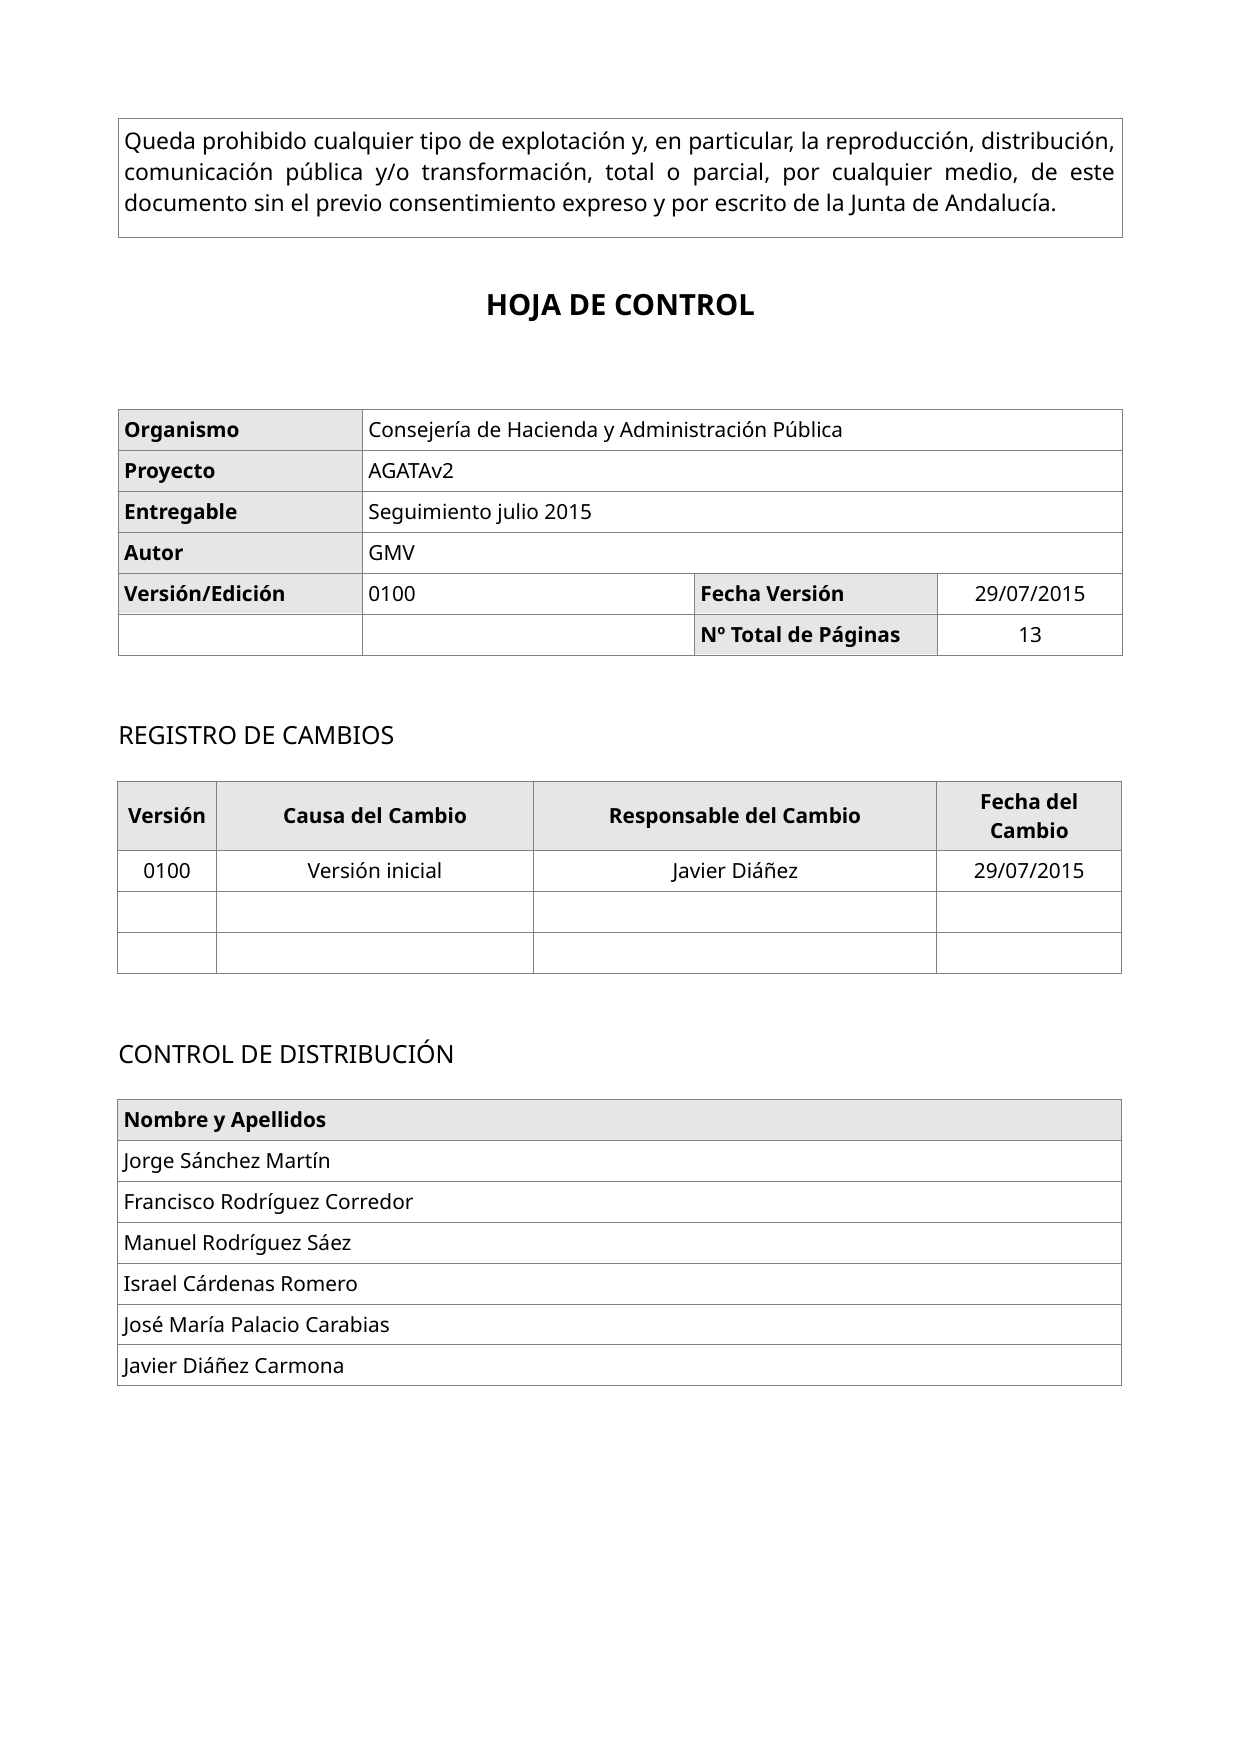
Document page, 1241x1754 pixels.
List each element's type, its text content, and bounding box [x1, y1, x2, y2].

table_cell [534, 933, 936, 973]
table_cell [217, 892, 533, 932]
table_header Causa del Cambio [217, 782, 533, 850]
text HOJA DE CONTROL [118, 284, 1122, 324]
table_cell [937, 933, 1121, 973]
table_cell [118, 933, 216, 973]
text REGISTRO DE CAMBIOS [118, 718, 1122, 752]
table_cell Versión inicial [217, 851, 533, 891]
table_cell Jorge Sánchez Martín [118, 1141, 1121, 1181]
table_cell 0100 [363, 574, 694, 613]
table_cell AGATAv2 [363, 451, 1122, 491]
table_header Queda prohibido cualquier tipo de explotación y, en particular, la reproducción, distribución, comunicación pública y/o transformación, total o parcial, por cualquier medio, de este documento sin el previo consentimiento expreso y por escrito de la Junta de Andalucía. [119, 119, 1122, 237]
table_cell 29/07/2015 [938, 574, 1122, 613]
table_header Versión [118, 782, 216, 850]
table_cell Entregable [119, 492, 362, 532]
table_cell Seguimiento julio 2015 [363, 492, 1122, 532]
text CONTROL DE DISTRIBUCIÓN [118, 1036, 1122, 1070]
table_cell José María Palacio Carabias [118, 1305, 1121, 1344]
table_cell 0100 [118, 851, 216, 891]
table_cell Proyecto [119, 451, 362, 491]
table_header Responsable del Cambio [534, 782, 936, 850]
table_cell 12 [938, 615, 1122, 654]
table_header Organismo [119, 410, 362, 450]
table_cell Autor [119, 533, 362, 573]
table_cell [534, 892, 936, 932]
table_cell [217, 933, 533, 973]
table_cell Javier Diáñez [534, 851, 936, 891]
table_cell [363, 615, 694, 654]
table_header Fecha del Cambio [937, 782, 1121, 850]
table_cell Manuel Rodríguez Sáez [118, 1223, 1121, 1262]
table_cell Javier Diáñez Carmona [118, 1345, 1121, 1385]
table_cell [937, 892, 1121, 932]
table_cell Nº Total de Páginas [695, 615, 937, 654]
table_cell Israel Cárdenas Romero [118, 1264, 1121, 1303]
table_cell Fecha Versión [695, 574, 937, 613]
table_cell [119, 615, 362, 654]
table_header Consejería de Hacienda y Administración Pública [363, 410, 1122, 450]
table_cell Francisco Rodríguez Corredor [118, 1182, 1121, 1222]
table_cell 29/07/2015 [937, 851, 1121, 891]
table_cell Versión/Edición [119, 574, 362, 613]
table_cell GMV [363, 533, 1122, 573]
table_cell [118, 892, 216, 932]
table_header Nombre y Apellidos [118, 1100, 1121, 1140]
